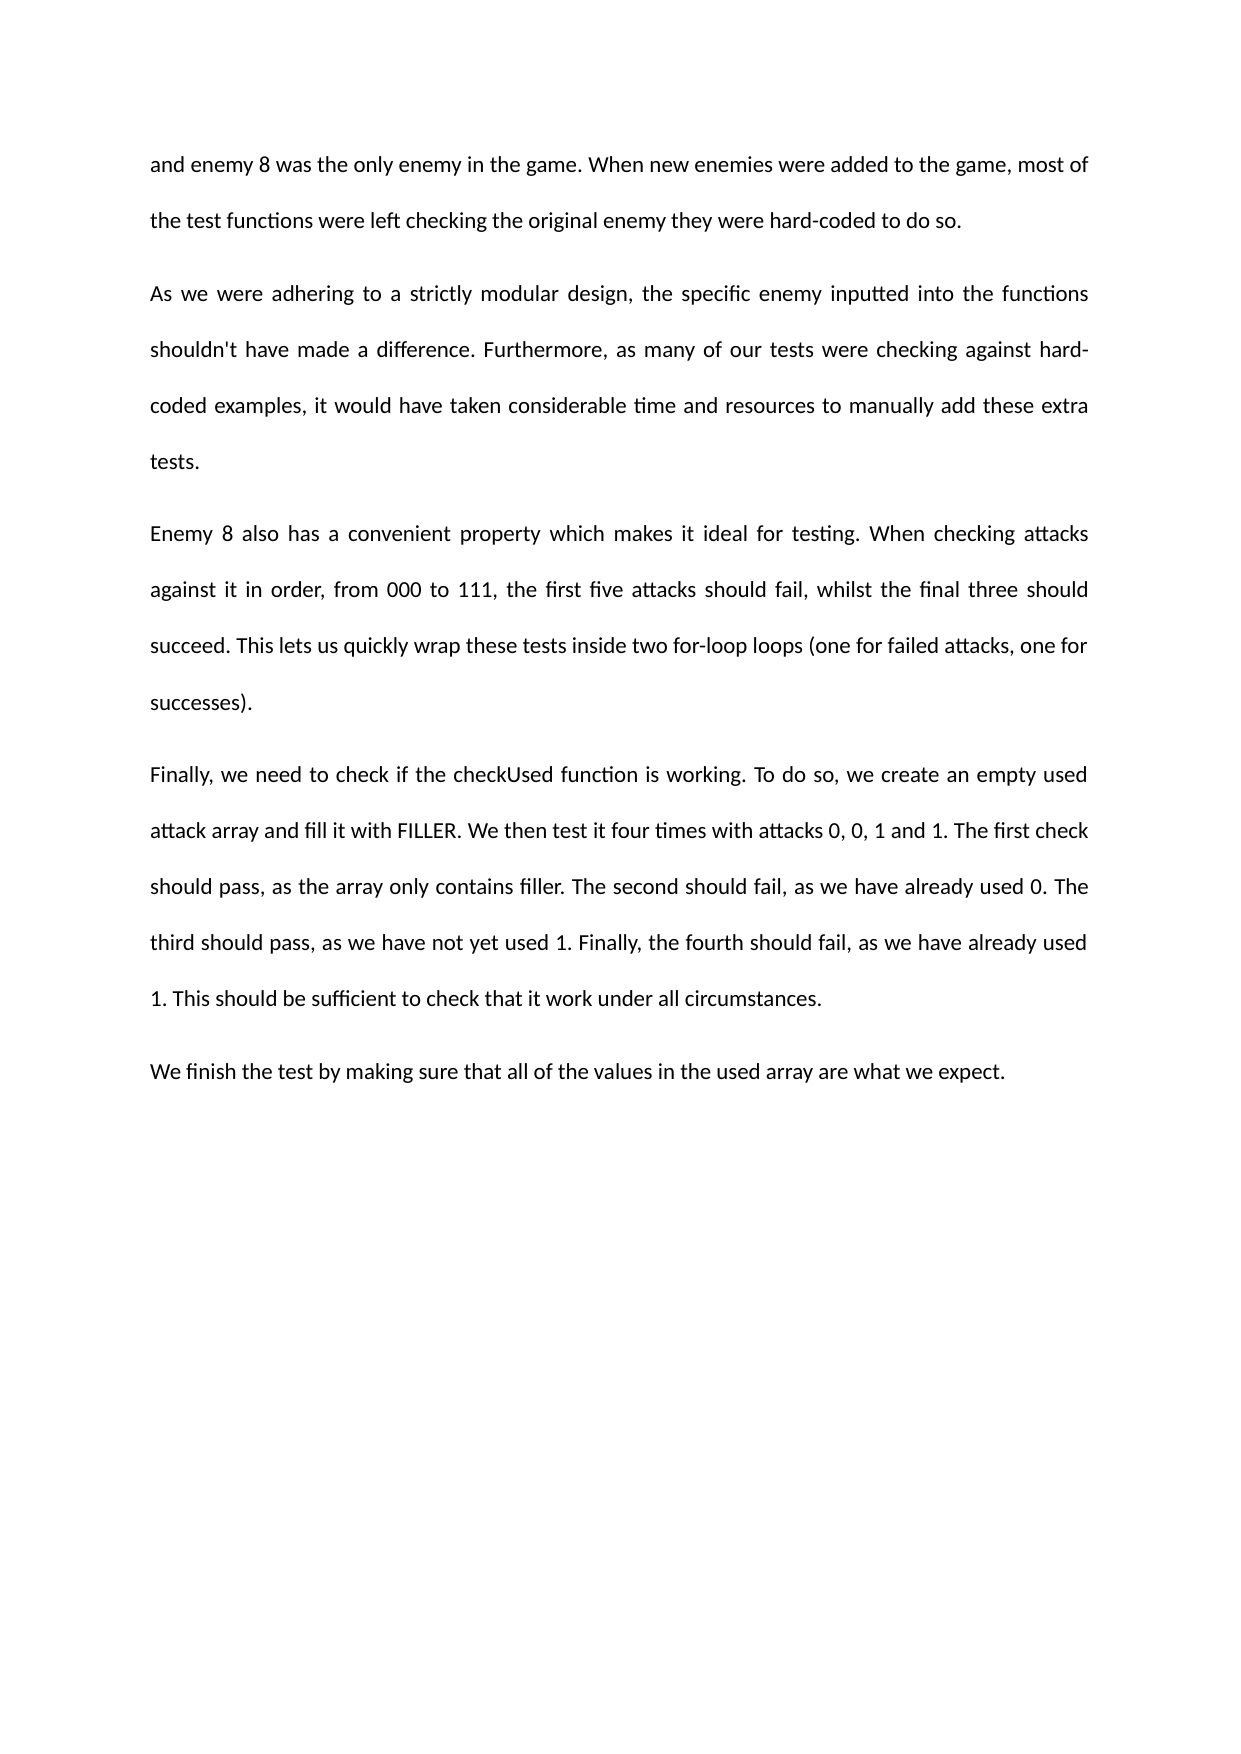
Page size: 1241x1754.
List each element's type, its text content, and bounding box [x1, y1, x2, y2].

text As we were adhering to a strictly modular design, the specific enemy inputted into the functions shouldn't have made a difference. Furthermore, as many of our tests were checking against hard-coded examples, it would have taken considerable time and resources to manually add these extra tests. [150, 279, 1090, 475]
text Finally, we need to check if the checkUsed function is working. To do so, we create an empty used attack array and fill it with FILLER. We then test it four times with attacks 0, 0, 1 and 1. The first check should pass, as the array only contains filler. The second should fail, as we have already used 0. The third should pass, as we have not yet used 1. Finally, the fourth should fail, as we have already used 1. This should be sufficient to check that it work under all circumstances. [150, 760, 1090, 1013]
text Enemy 8 also has a convenient property which makes it ideal for testing. When checking attacks against it in order, from 000 to 111, the first five attacks should fail, whilst the final three should succeed. This lets us quickly wrap these tests inside two for-loop loops (one for failed attacks, one for successes). [150, 519, 1090, 716]
text and enemy 8 was the only enemy in the game. When new enemies were added to the game, most of the test functions were left checking the original enemy they were hard-coded to do so. [150, 150, 1090, 234]
text We finish the test by making sure that all of the values in the used array are what we expect. [150, 1057, 1090, 1085]
